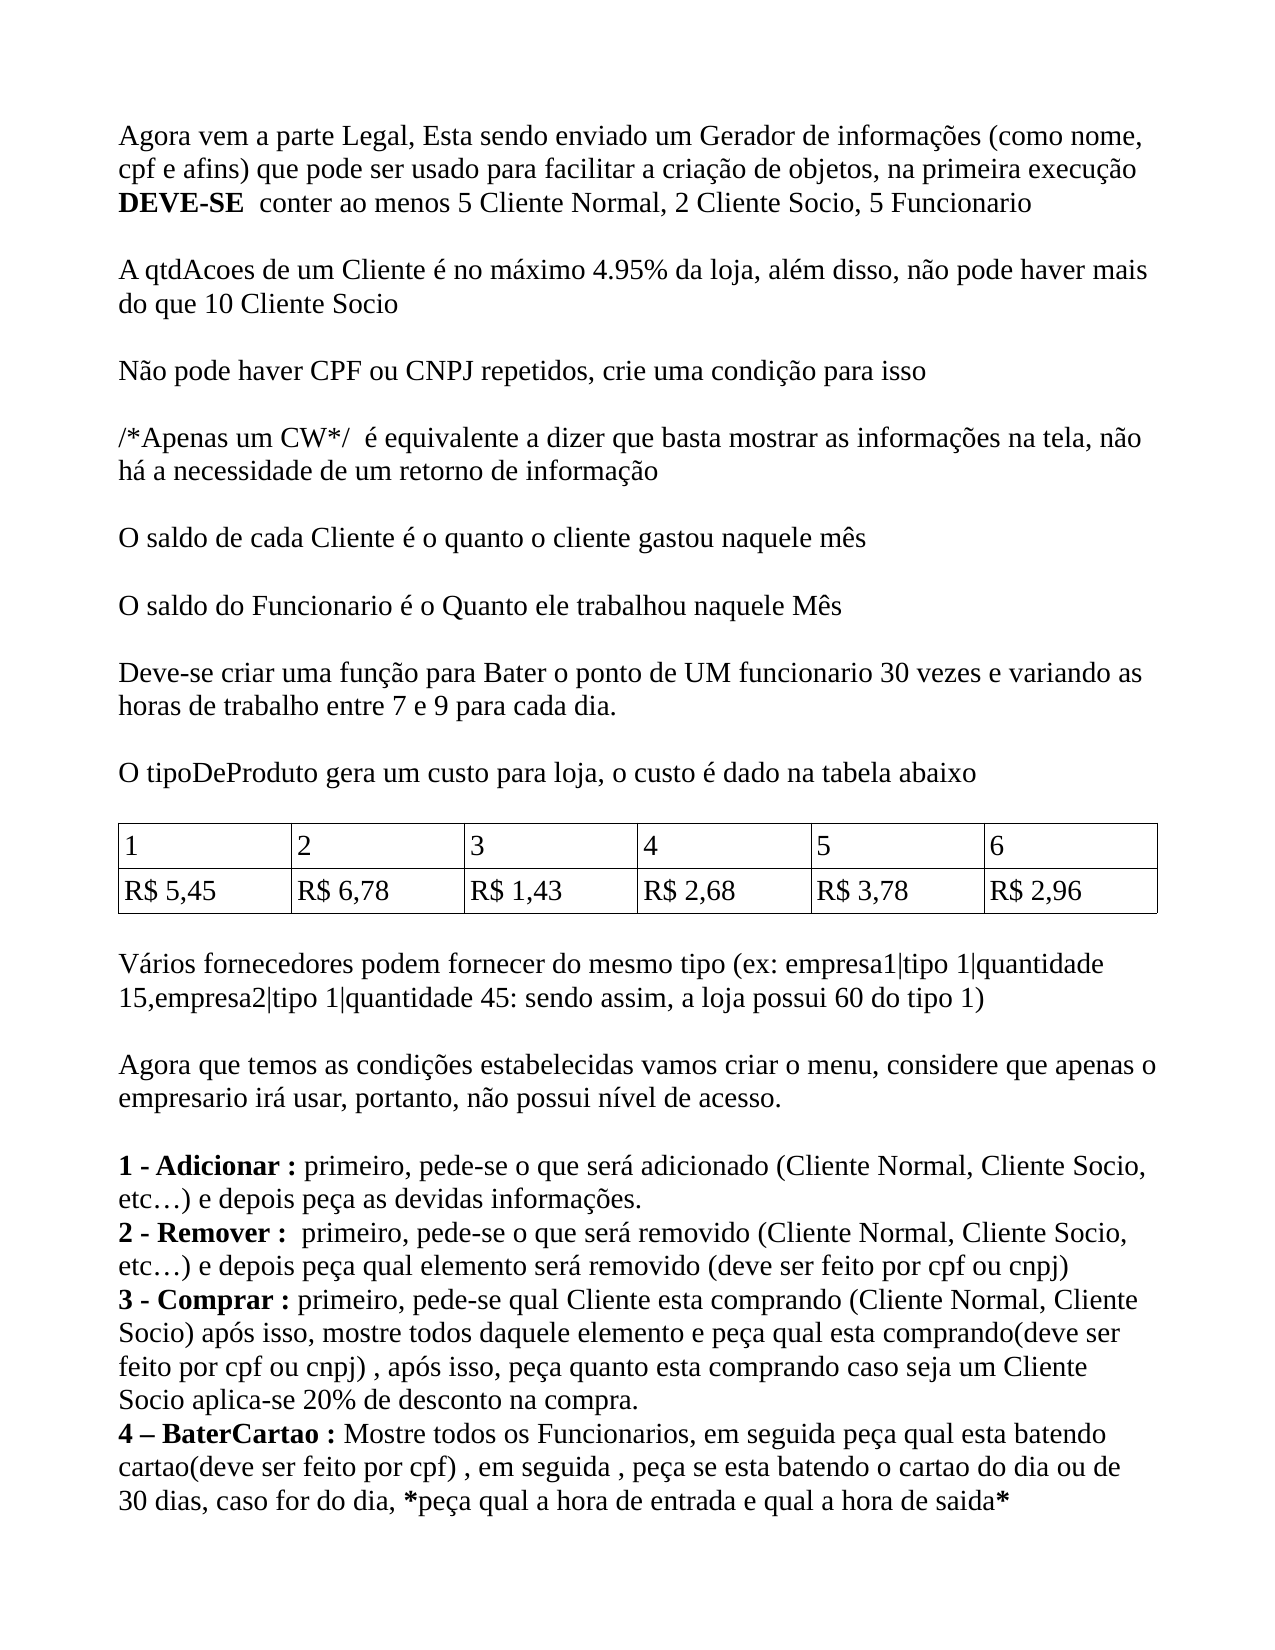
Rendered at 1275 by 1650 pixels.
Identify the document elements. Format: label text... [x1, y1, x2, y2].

table_header 5 [812, 824, 984, 868]
table_cell R$ 1,43 [465, 869, 637, 913]
text 1 - Adicionar : primeiro, pede-se o que será adicionado (Cliente Normal, Cliente Socio, etc…) e depois peça as devidas informações. [118, 1148, 1157, 1215]
text Agora que temos as condições estabelecidas vamos criar o menu, considere que apenas o empresario irá usar, portanto, não possui nível de acesso. [118, 1047, 1157, 1114]
text Deve-se criar uma função para Bater o ponto de UM funcionario 30 vezes e variando as horas de trabalho entre 7 e 9 para cada dia. [118, 655, 1157, 722]
text O saldo do Funcionario é o Quanto ele trabalhou naquele Mês [118, 588, 1157, 621]
text 4 – BaterCartao : Mostre todos os Funcionarios, em seguida peça qual esta batendo cartao(deve ser feito por cpf) , em seguida , peça se esta batendo o cartao do dia ou de 30 dias, caso for do dia, *peça qual a hora de entrada e qual a hora de saida* [118, 1416, 1157, 1517]
table_header 1 [119, 824, 291, 868]
table_header 4 [638, 824, 811, 868]
text /*Apenas um CW*/ é equivalente a dizer que basta mostrar as informações na tela, não há a necessidade de um retorno de informação [118, 420, 1157, 487]
table_cell R$ 2,68 [638, 869, 811, 913]
text Não pode haver CPF ou CNPJ repetidos, crie uma condição para isso [118, 353, 1157, 386]
table_header 3 [465, 824, 637, 868]
table_cell R$ 5,45 [119, 869, 291, 913]
table_header 2 [292, 824, 464, 868]
text O saldo de cada Cliente é o quanto o cliente gastou naquele mês [118, 521, 1157, 554]
text Vários fornecedores podem fornecer do mesmo tipo (ex: empresa1|tipo 1|quantidade 15,empresa2|tipo 1|quantidade 45: sendo assim, a loja possui 60 do tipo 1) [118, 946, 1157, 1013]
text Agora vem a parte Legal, Esta sendo enviado um Gerador de informações (como nome, cpf e afins) que pode ser usado para facilitar a criação de objetos, na primeira execução DEVE-SE conter ao menos 5 Cliente Normal, 2 Cliente Socio, 5 Funcionario [118, 118, 1157, 219]
table_cell R$ 3,78 [812, 869, 984, 913]
text A qtdAcoes de um Cliente é no máximo 4.95% da loja, além disso, não pode haver mais do que 10 Cliente Socio [118, 252, 1157, 319]
table_cell R$ 6,78 [292, 869, 464, 913]
table_header 6 [985, 824, 1157, 868]
text 2 - Remover : primeiro, pede-se o que será removido (Cliente Normal, Cliente Socio, etc…) e depois peça qual elemento será removido (deve ser feito por cpf ou cnpj) [118, 1215, 1157, 1282]
text 3 - Comprar : primeiro, pede-se qual Cliente esta comprando (Cliente Normal, Cliente Socio) após isso, mostre todos daquele elemento e peça qual esta comprando(deve ser feito por cpf ou cnpj) , após isso, peça quanto esta comprando caso seja um Cliente Socio aplica-se 20% de desconto na compra. [118, 1282, 1157, 1416]
text O tipoDeProduto gera um custo para loja, o custo é dado na tabela abaixo [118, 755, 1157, 789]
table_cell R$ 2,96 [985, 869, 1157, 913]
